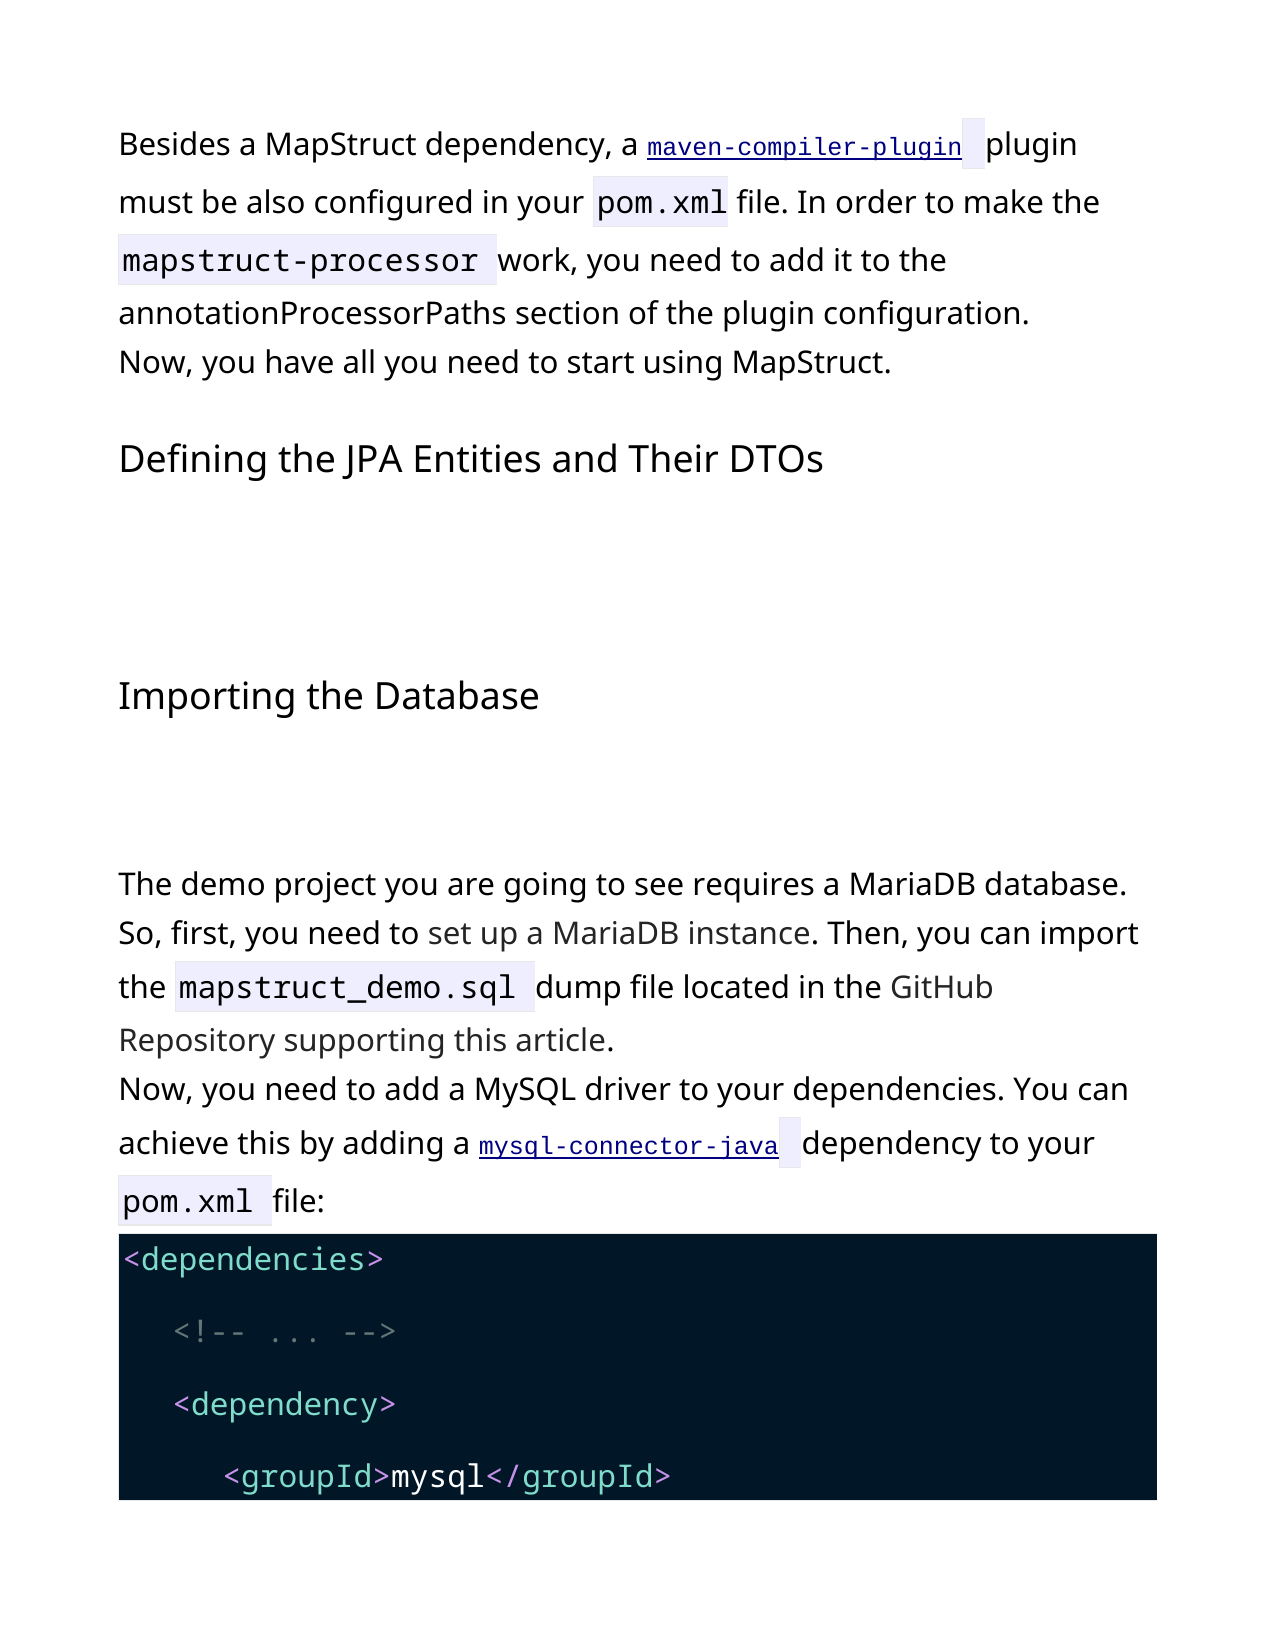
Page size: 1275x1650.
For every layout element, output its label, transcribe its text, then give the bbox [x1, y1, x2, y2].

text <!-- ... --> [119, 1306, 1157, 1352]
text <groupId>mysql</groupId> [119, 1450, 1157, 1500]
text <dependencies> [119, 1234, 1157, 1280]
text Besides a MapStruct dependency, a maven-compiler-plugin plugin must be also configured in your pom.xml file. In order to make the mapstruct-processor work, you need to add it to the annotationProcessorPaths section of the plugin configuration. [118, 118, 1157, 334]
subtitle Defining the JPA Entities and Their DTOs [118, 433, 1157, 484]
text Now, you have all you need to start using MapStruct. [118, 340, 1157, 383]
text <dependency> [119, 1378, 1157, 1424]
subtitle Importing the Database [118, 669, 1157, 720]
text Now, you need to add a MySQL driver to your dependencies. You can achieve this by adding a mysql-connector-java dependency to your pom.xml file: [118, 1067, 1157, 1226]
text The demo project you are going to see requires a MariaDB database. So, first, you need to set up a MariaDB instance. Then, you can import the mapstruct_demo.sql dump file located in the GitHub Repository supporting this article. [118, 862, 1157, 1061]
